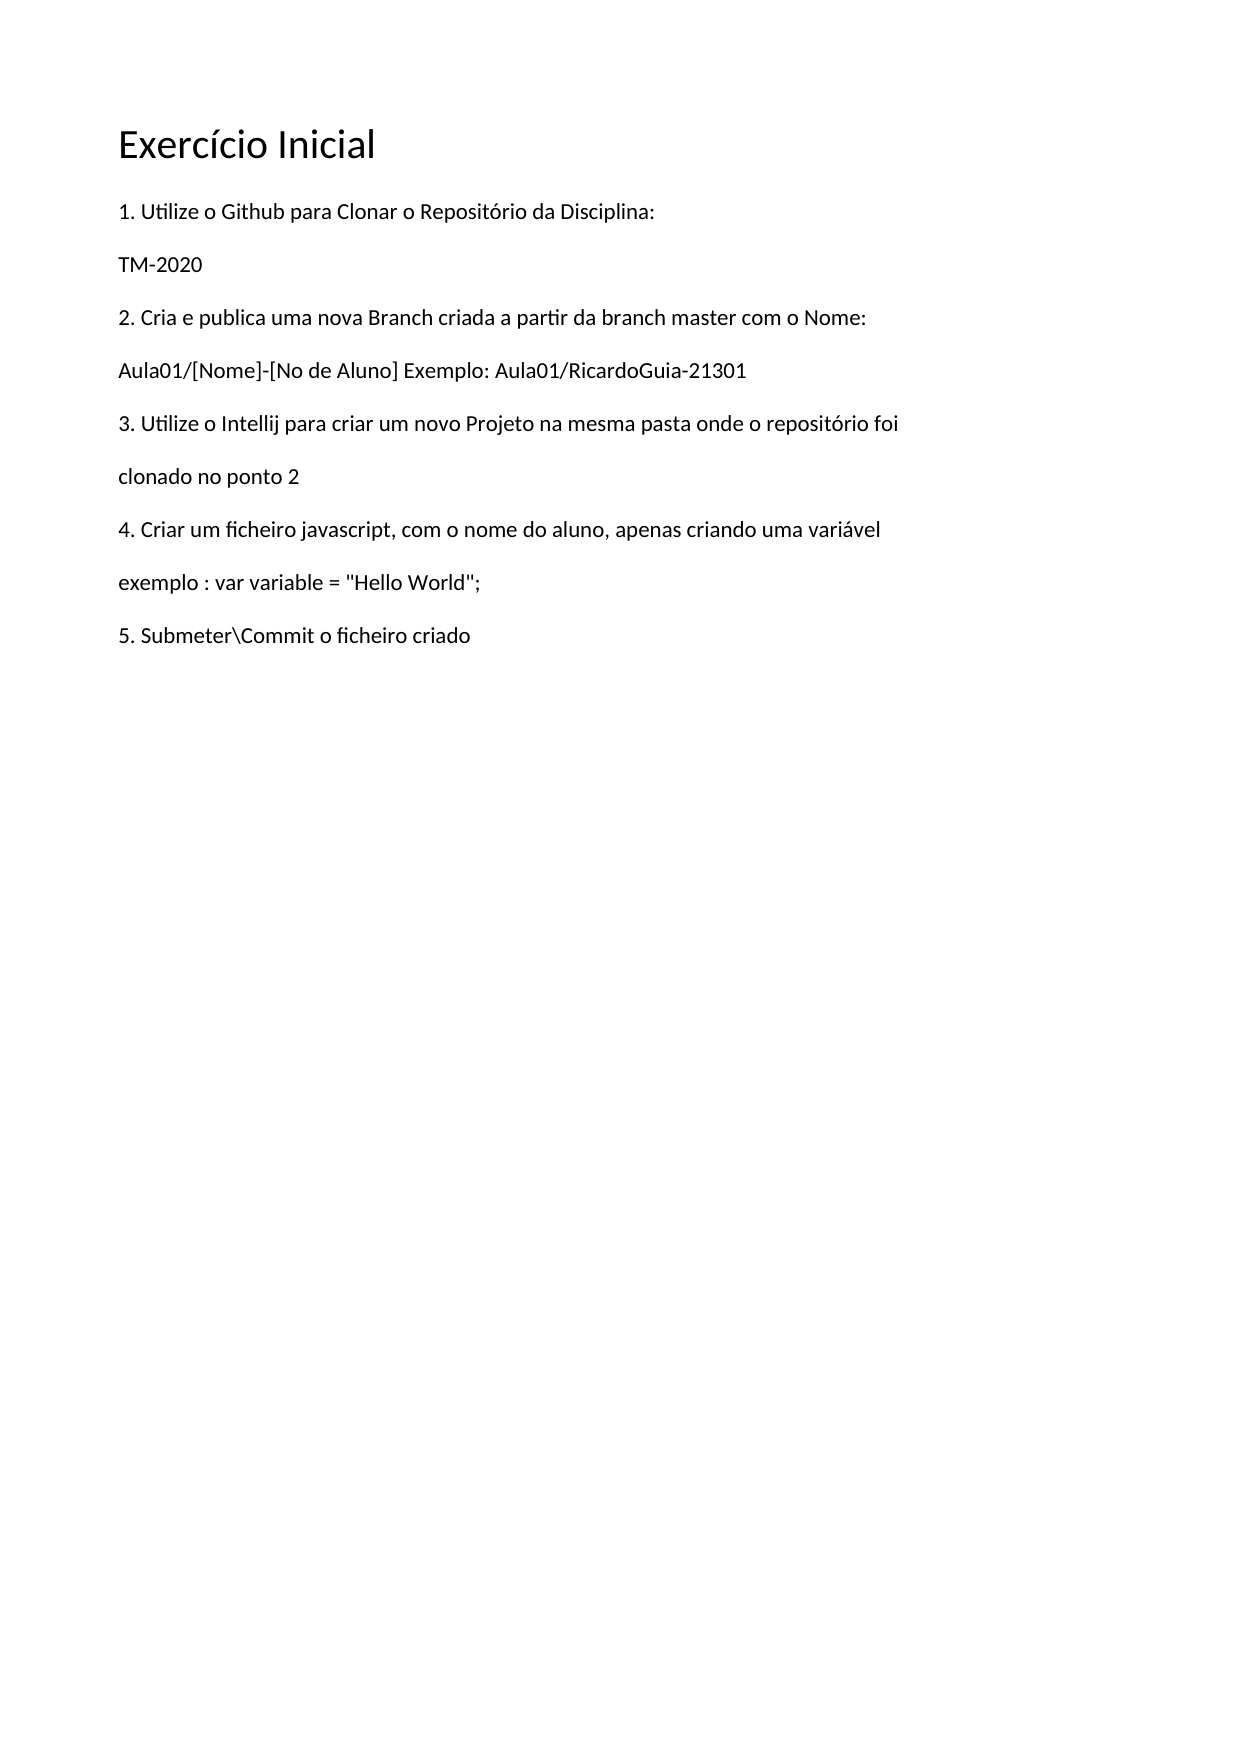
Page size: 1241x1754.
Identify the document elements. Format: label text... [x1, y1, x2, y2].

text 2. Cria e publica uma nova Branch criada a partir da branch master com o Nome: [118, 303, 1122, 331]
text 1. Utilize o Github para Clonar o Repositório da Disciplina: [118, 197, 1122, 225]
text 5. Submeter\Commit o ficheiro criado [118, 622, 1122, 649]
text Aula01/[Nome]-[No de Aluno] Exemplo: Aula01/RicardoGuia-21301 [118, 356, 1122, 384]
text exemplo : var variable = "Hello World"; [118, 568, 1122, 597]
text Exercício Inicial [118, 118, 1122, 169]
text 4. Criar um ficheiro javascript, com o nome do aluno, apenas criando uma variável [118, 516, 1122, 543]
text clonado no ponto 2 [118, 462, 1122, 491]
text TM-2020 [118, 250, 1122, 278]
text 3. Utilize o Intellij para criar um novo Projeto na mesma pasta onde o repositório foi [118, 409, 1122, 437]
